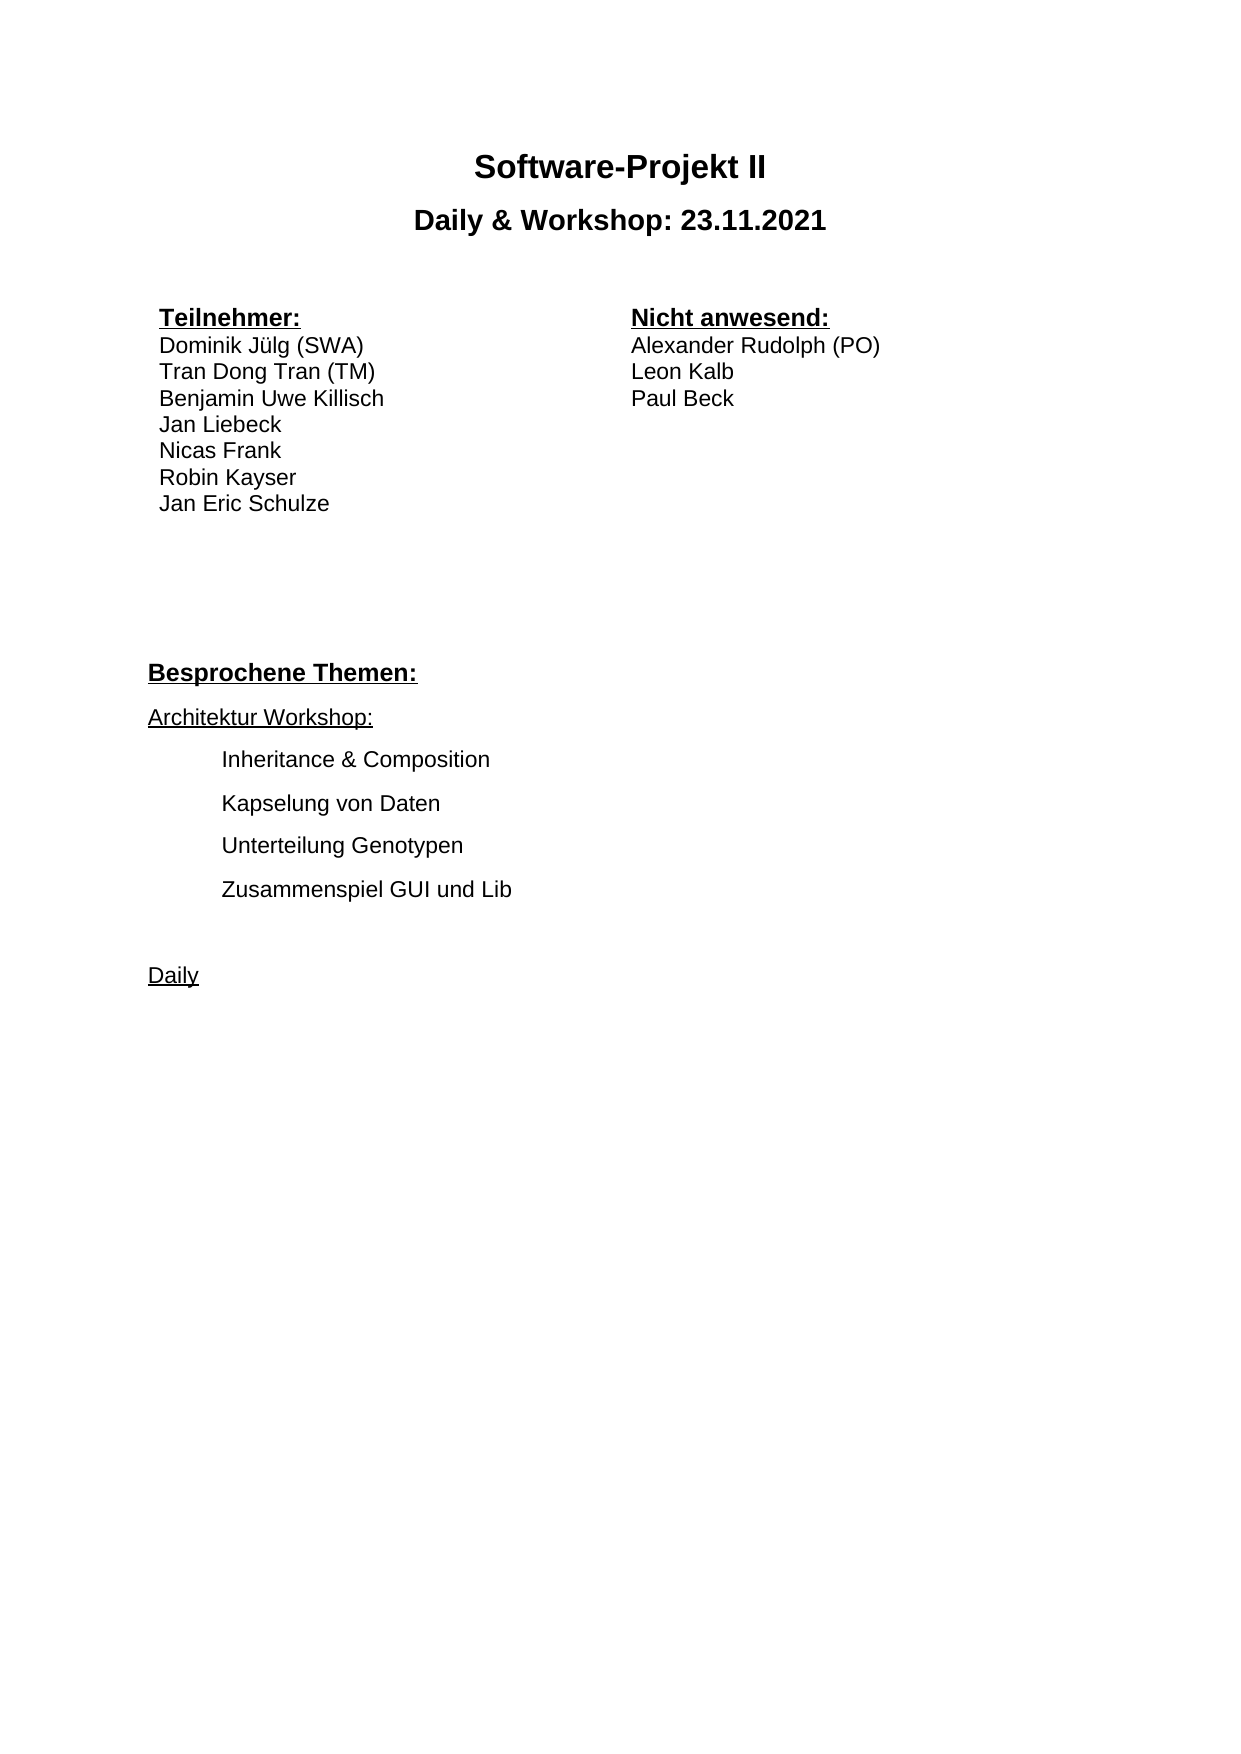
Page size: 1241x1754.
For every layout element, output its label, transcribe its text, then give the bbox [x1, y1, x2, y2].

text Architektur Workshop: [148, 703, 1093, 730]
text Daily [148, 962, 1093, 988]
text Inheritance & Composition [148, 746, 1093, 773]
table_header Nicht anwesend: Alexander Rudolph (PO) Leon Kalb Paul Beck [620, 303, 1092, 569]
text Software-Projekt II [148, 148, 1093, 186]
text Kapselung von Daten [148, 789, 1093, 816]
table_header Teilnehmer: Dominik Jülg (SWA) Tran Dong Tran (TM) Benjamin Uwe Killisch Jan Liebeck Nicas Frank Robin Kayser Jan Eric Schulze [148, 303, 619, 569]
text Besprochene Themen: [148, 658, 1093, 687]
text Zusammenspiel GUI und Lib [148, 876, 1093, 902]
text Unterteilung Genotypen [148, 832, 1093, 859]
text Daily & Workshop: 23.11.2021 [148, 203, 1093, 236]
